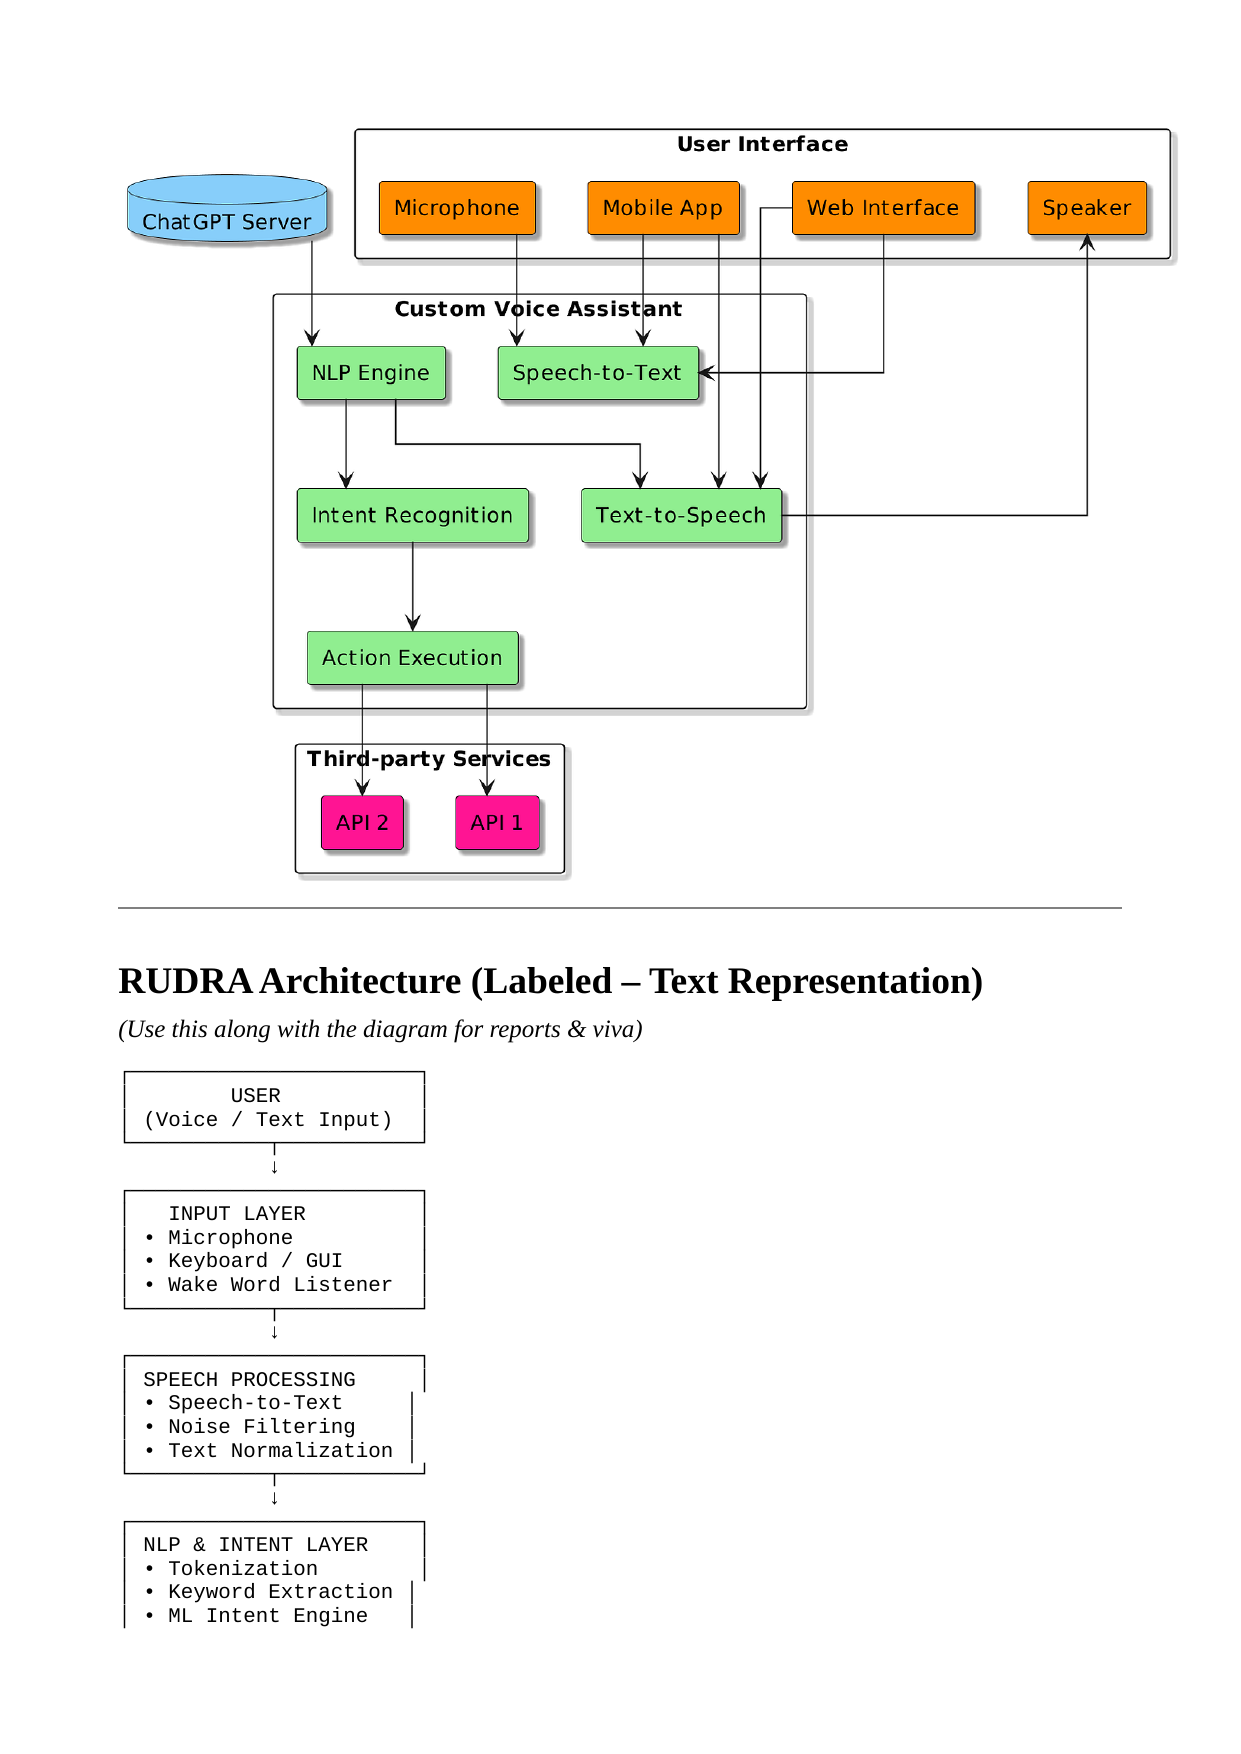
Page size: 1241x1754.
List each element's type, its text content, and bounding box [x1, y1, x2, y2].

text └───────────┬───────────┘ [118, 1298, 274, 1321]
text │ NLP & INTENT LAYER │ [118, 1534, 1122, 1558]
text ↓ [118, 1487, 1122, 1511]
text │ • Microphone │ [425, 1227, 1122, 1251]
text │ • Tokenization │ [125, 1558, 1122, 1582]
text │ • Keyboard / GUI │ [118, 1251, 1122, 1274]
text │ • Text Normalization │ [412, 1440, 1122, 1463]
text │ • Noise Filtering │ [118, 1416, 1122, 1440]
text │ SPEECH PROCESSING │ [125, 1369, 424, 1392]
text │ • Text Normalization │ [125, 1440, 411, 1463]
text │ SPEECH PROCESSING │ [425, 1369, 1122, 1392]
text ┌───────────────────────┐ [118, 1511, 1122, 1534]
text │ • ML Intent Engine │ [118, 1605, 1122, 1629]
text ┌───────────────────────┐ [118, 1345, 1122, 1369]
text └───────────┬───────────┘ [118, 1463, 1122, 1487]
text │ USER │ [118, 1085, 1122, 1109]
text │ (Voice / Text Input) │ [425, 1109, 1122, 1132]
text (Use this along with the diagram for reports & viva) [118, 1014, 1122, 1042]
text │ • Speech-to-Text │ [118, 1392, 1122, 1416]
text ↓ [118, 1321, 1122, 1345]
text │ INPUT LAYER │ [118, 1203, 1122, 1227]
text │ • Keyword Extraction │ [118, 1582, 1122, 1605]
text └───────────┬───────────┘ [118, 1132, 1122, 1156]
text ┌───────────────────────┐ [118, 1061, 1122, 1085]
text │ • Wake Word Listener │ [118, 1274, 1122, 1298]
picture [118, 118, 1186, 889]
text │ • Microphone │ [125, 1227, 424, 1251]
text └───────────┬───────────┘ [275, 1298, 1122, 1321]
text ↓ [118, 1156, 1122, 1179]
text │ (Voice / Text Input) │ [125, 1109, 424, 1132]
text ┌───────────────────────┐ [118, 1179, 1122, 1203]
subtitle RUDRA Architecture (Labeled – Text Representation) [118, 958, 1122, 1001]
text └───────────┬───────────┘ [125, 1298, 424, 1308]
